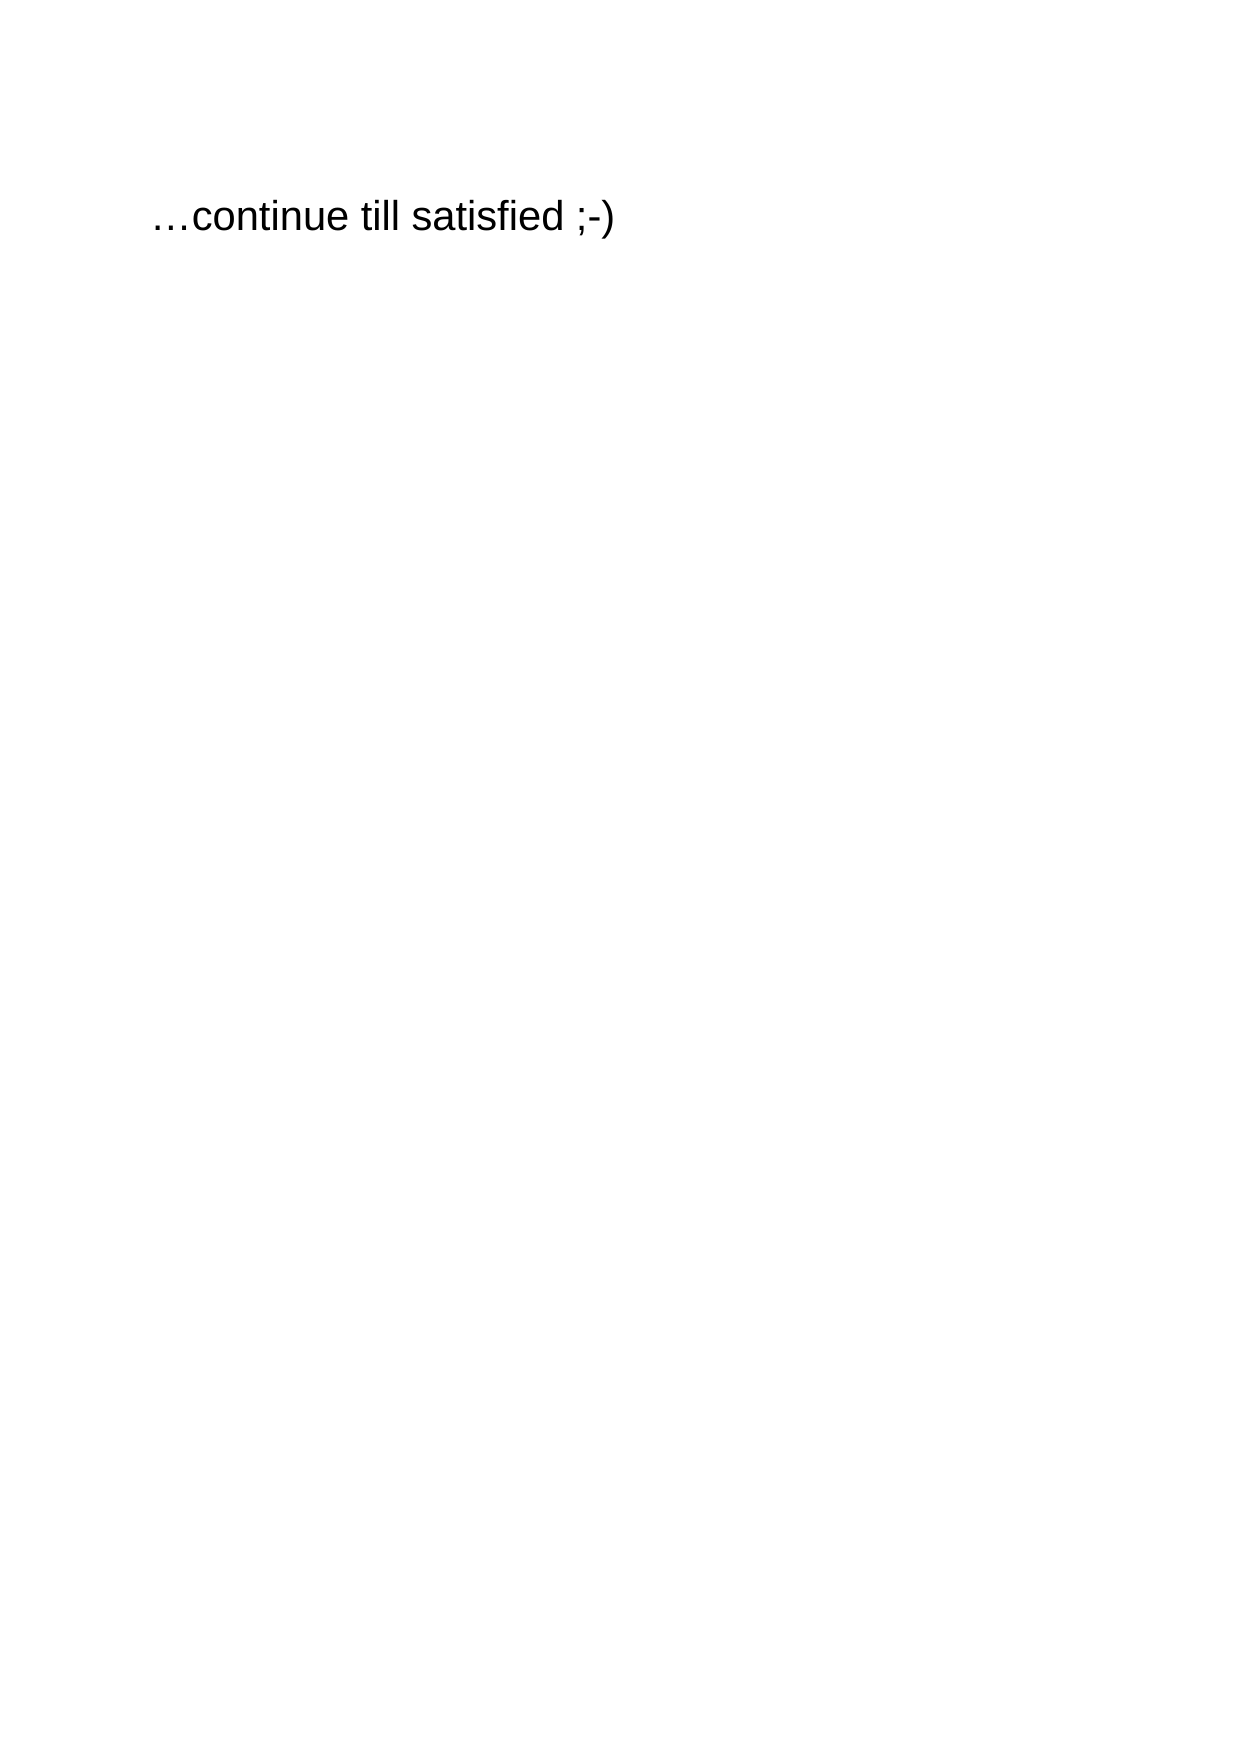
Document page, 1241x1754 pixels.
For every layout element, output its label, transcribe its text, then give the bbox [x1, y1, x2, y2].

subtitle …continue till satisfied ;-) [150, 192, 1090, 239]
